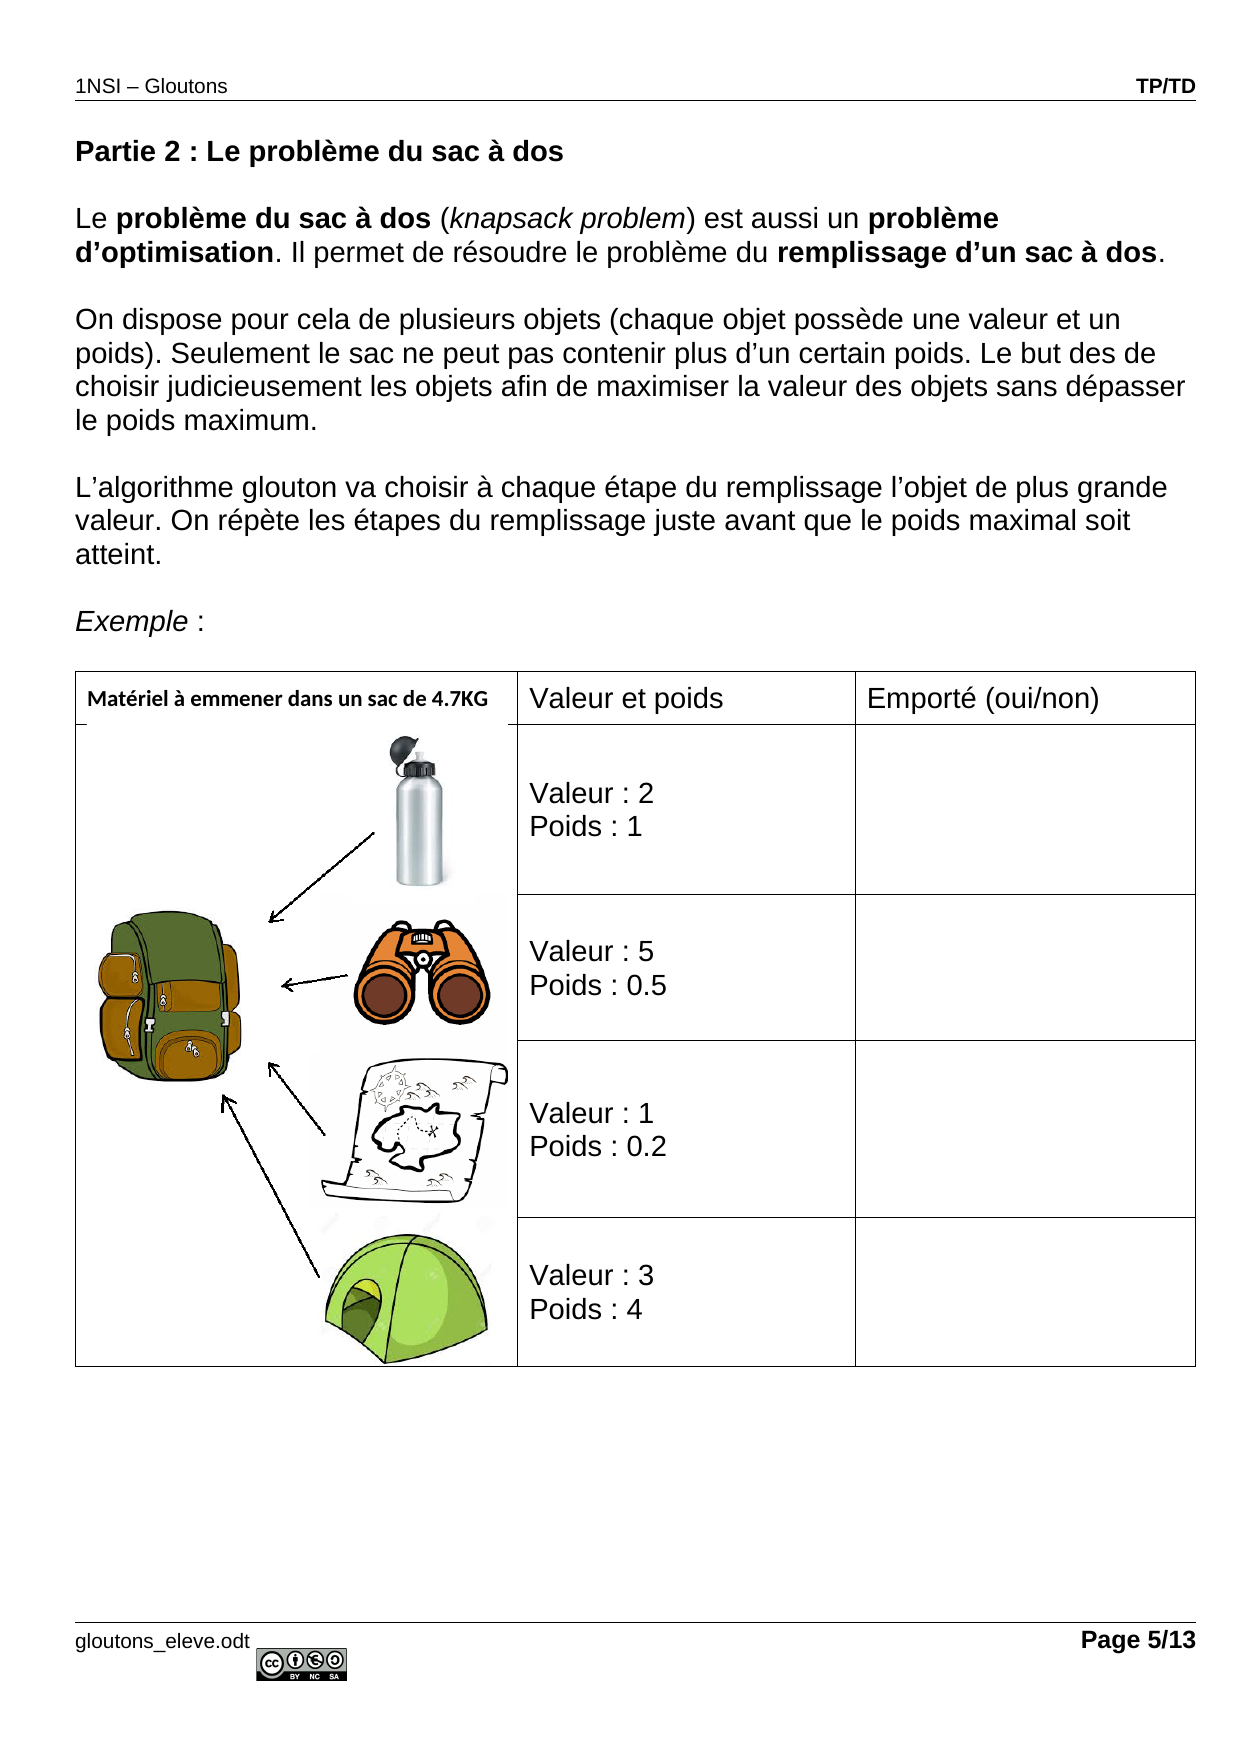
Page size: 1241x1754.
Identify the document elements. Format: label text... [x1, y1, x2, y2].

text Exemple : [75, 604, 1196, 637]
table_header Matériel à emmener dans un sac de 4.7KG [76, 672, 517, 723]
table_cell Valeur : 2 Poids : 1 [518, 725, 855, 894]
table_cell [76, 725, 86, 1366]
table_cell Valeur : 3 Poids : 4 [518, 1218, 855, 1366]
table_cell [856, 725, 1195, 894]
text Le problème du sac à dos (knapsack problem) est aussi un problème d’optimisation. Il permet de résoudre le problème du remplissage d’un sac à dos. [75, 201, 1196, 268]
table_cell [856, 1218, 1195, 1366]
table_cell [856, 1041, 1195, 1217]
table_header Valeur et poids [518, 672, 855, 723]
table_cell [856, 895, 1195, 1040]
text Partie 2 : Le problème du sac à dos [75, 134, 1196, 168]
table_cell Valeur : 5 Poids : 0.5 [518, 895, 855, 1040]
text On dispose pour cela de plusieurs objets (chaque objet possède une valeur et un poids). Seulement le sac ne peut pas contenir plus d’un certain poids. Le but des de choisir judicieusement les objets afin de maximiser la valeur des objets sans dépasser le poids maximum. [75, 302, 1196, 436]
table_header Emporté (oui/non) [856, 672, 1195, 723]
text L’algorithme glouton va choisir à chaque étape du remplissage l’objet de plus grande valeur. On répète les étapes du remplissage juste avant que le poids maximal soit atteint. [75, 470, 1196, 570]
table_cell Valeur : 1 Poids : 0.2 [518, 1041, 855, 1217]
table_cell [508, 725, 517, 1366]
